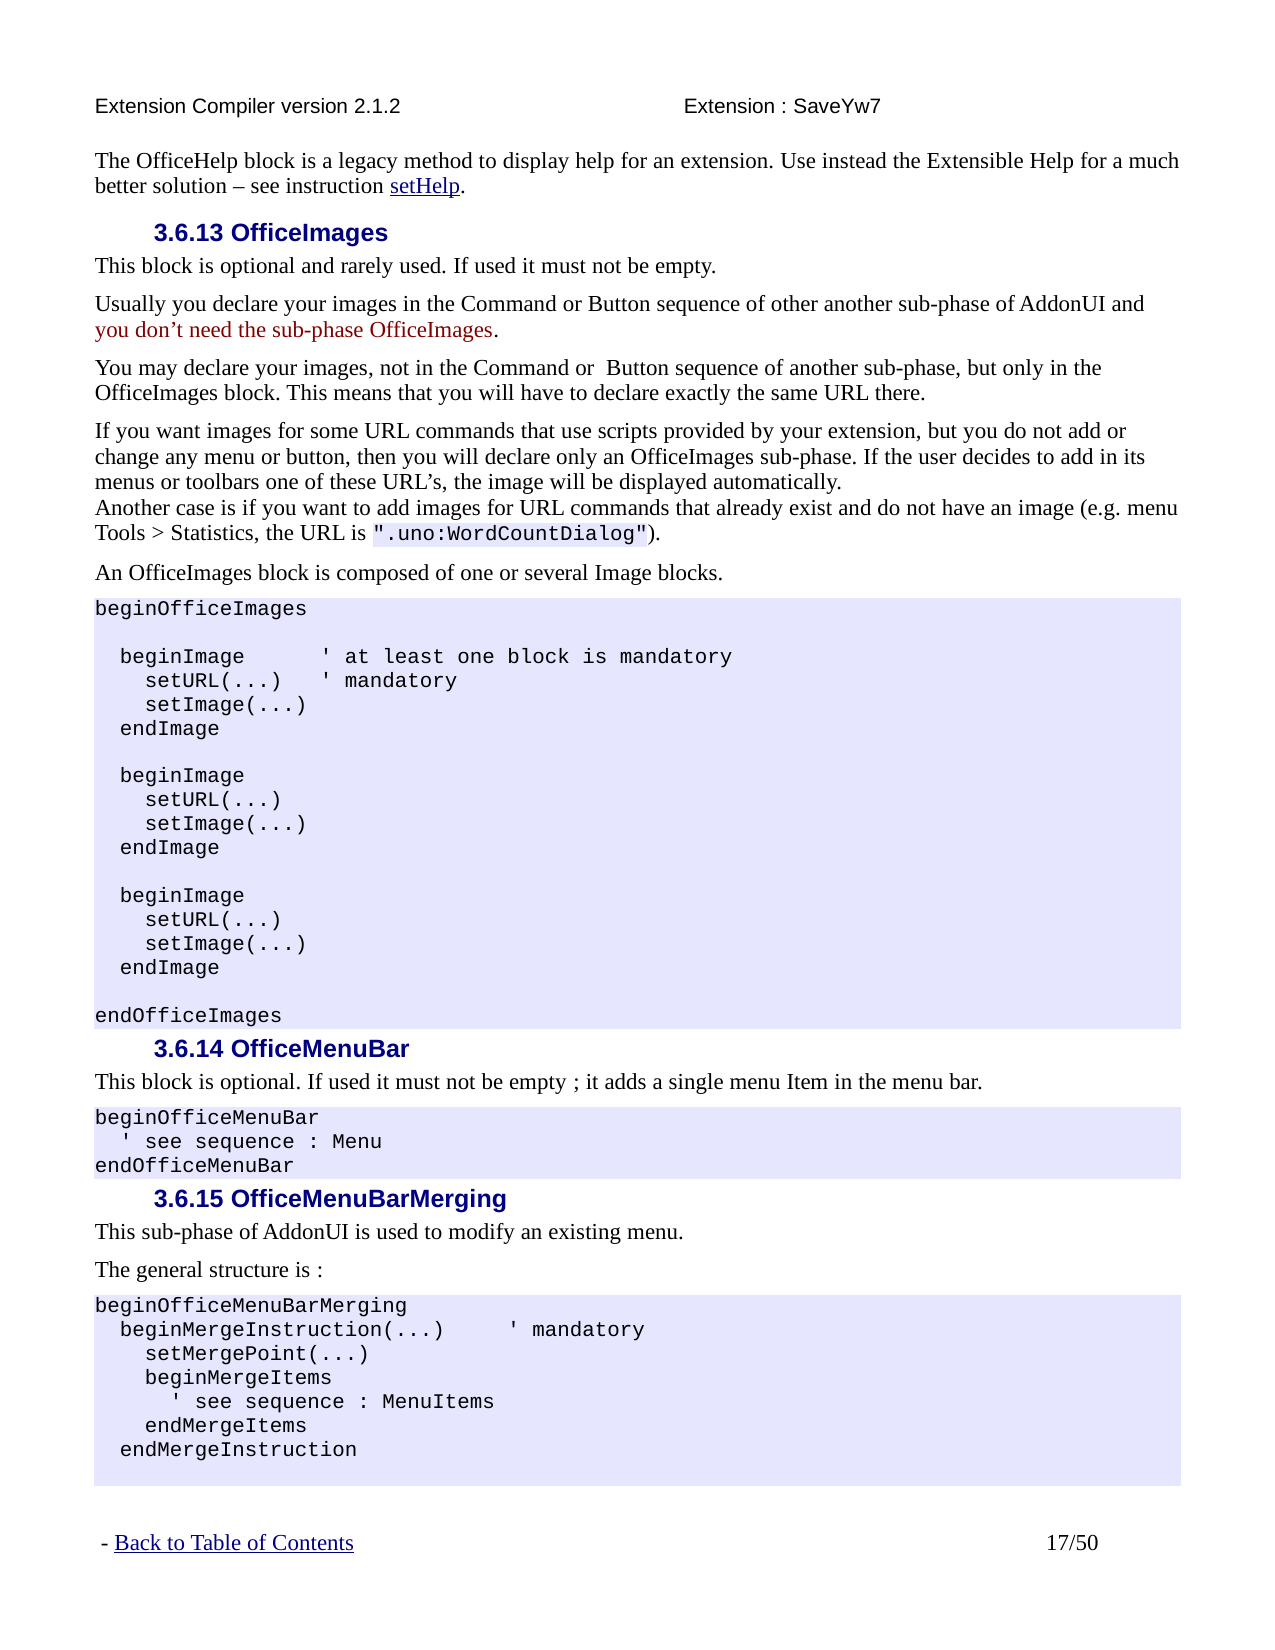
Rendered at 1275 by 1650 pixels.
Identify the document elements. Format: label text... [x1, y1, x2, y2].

text endOfficeMenuBar [94, 1155, 1181, 1179]
text setURL(...) [94, 909, 1181, 933]
subtitle OfficeMenuBar [153, 1035, 1181, 1063]
text setURL(...) [94, 789, 1181, 813]
text beginOfficeMenuBarMerging [94, 1295, 1181, 1319]
text endImage [94, 837, 1181, 861]
text The general structure is : [94, 1257, 1181, 1282]
text beginImage [94, 885, 1181, 909]
text endImage [94, 717, 1181, 741]
text setMergePoint(...) [94, 1343, 1181, 1367]
text beginImage [94, 765, 1181, 789]
text endMergeItems [94, 1414, 1181, 1438]
text The OfficeHelp block is a legacy method to display help for an extension. Use instead the Extensible Help for a much better solution – see instruction setHelp. [94, 147, 1181, 198]
text ' see sequence : MenuItems [94, 1391, 1181, 1414]
text setImage(...) [94, 813, 1181, 837]
text An OfficeImages block is composed of one or several Image blocks. [94, 560, 1181, 585]
text beginOfficeImages [94, 598, 1181, 622]
text endOfficeImages [94, 1005, 1181, 1029]
text This sub-phase of AddonUI is used to modify an existing menu. [94, 1219, 1181, 1244]
text Usually you declare your images in the Command or Button sequence of other another sub-phase of AddonUI and you don’t need the sub-phase OfficeImages. [94, 291, 1181, 342]
text endMergeInstruction [94, 1438, 1181, 1462]
text beginMergeItems [94, 1367, 1181, 1391]
text ' see sequence : Menu [94, 1131, 1181, 1155]
text beginMergeInstruction(...) ' mandatory [94, 1319, 1181, 1343]
text If you want images for some URL commands that use scripts provided by your extension, but you do not add or change any menu or button, then you will declare only an OfficeImages sub-phase. If the user decides to add in its menus or toolbars one of these URL’s, the image will be displayed automatically. Another case is if you want to add images for URL commands that already exist and do not have an image (e.g. menu Tools > Statistics, the URL is ".uno:WordCountDialog"). [94, 418, 1181, 547]
subtitle OfficeImages [153, 219, 1181, 247]
text This block is optional and rarely used. If used it must not be empty. [94, 253, 1181, 278]
text setImage(...) [94, 693, 1181, 717]
text setImage(...) [94, 933, 1181, 957]
text You may declare your images, not in the Command or Button sequence of another sub-phase, but only in the OfficeImages block. This means that you will have to declare exactly the same URL there. [94, 354, 1181, 406]
text endImage [94, 957, 1181, 981]
text beginImage ' at least one block is mandatory [94, 646, 1181, 669]
text beginOfficeMenuBar [94, 1107, 1181, 1131]
text setURL(...) ' mandatory [94, 669, 1181, 693]
subtitle OfficeMenuBarMerging [153, 1185, 1181, 1213]
text This block is optional. If used it must not be empty ; it adds a single menu Item in the menu bar. [94, 1069, 1181, 1094]
